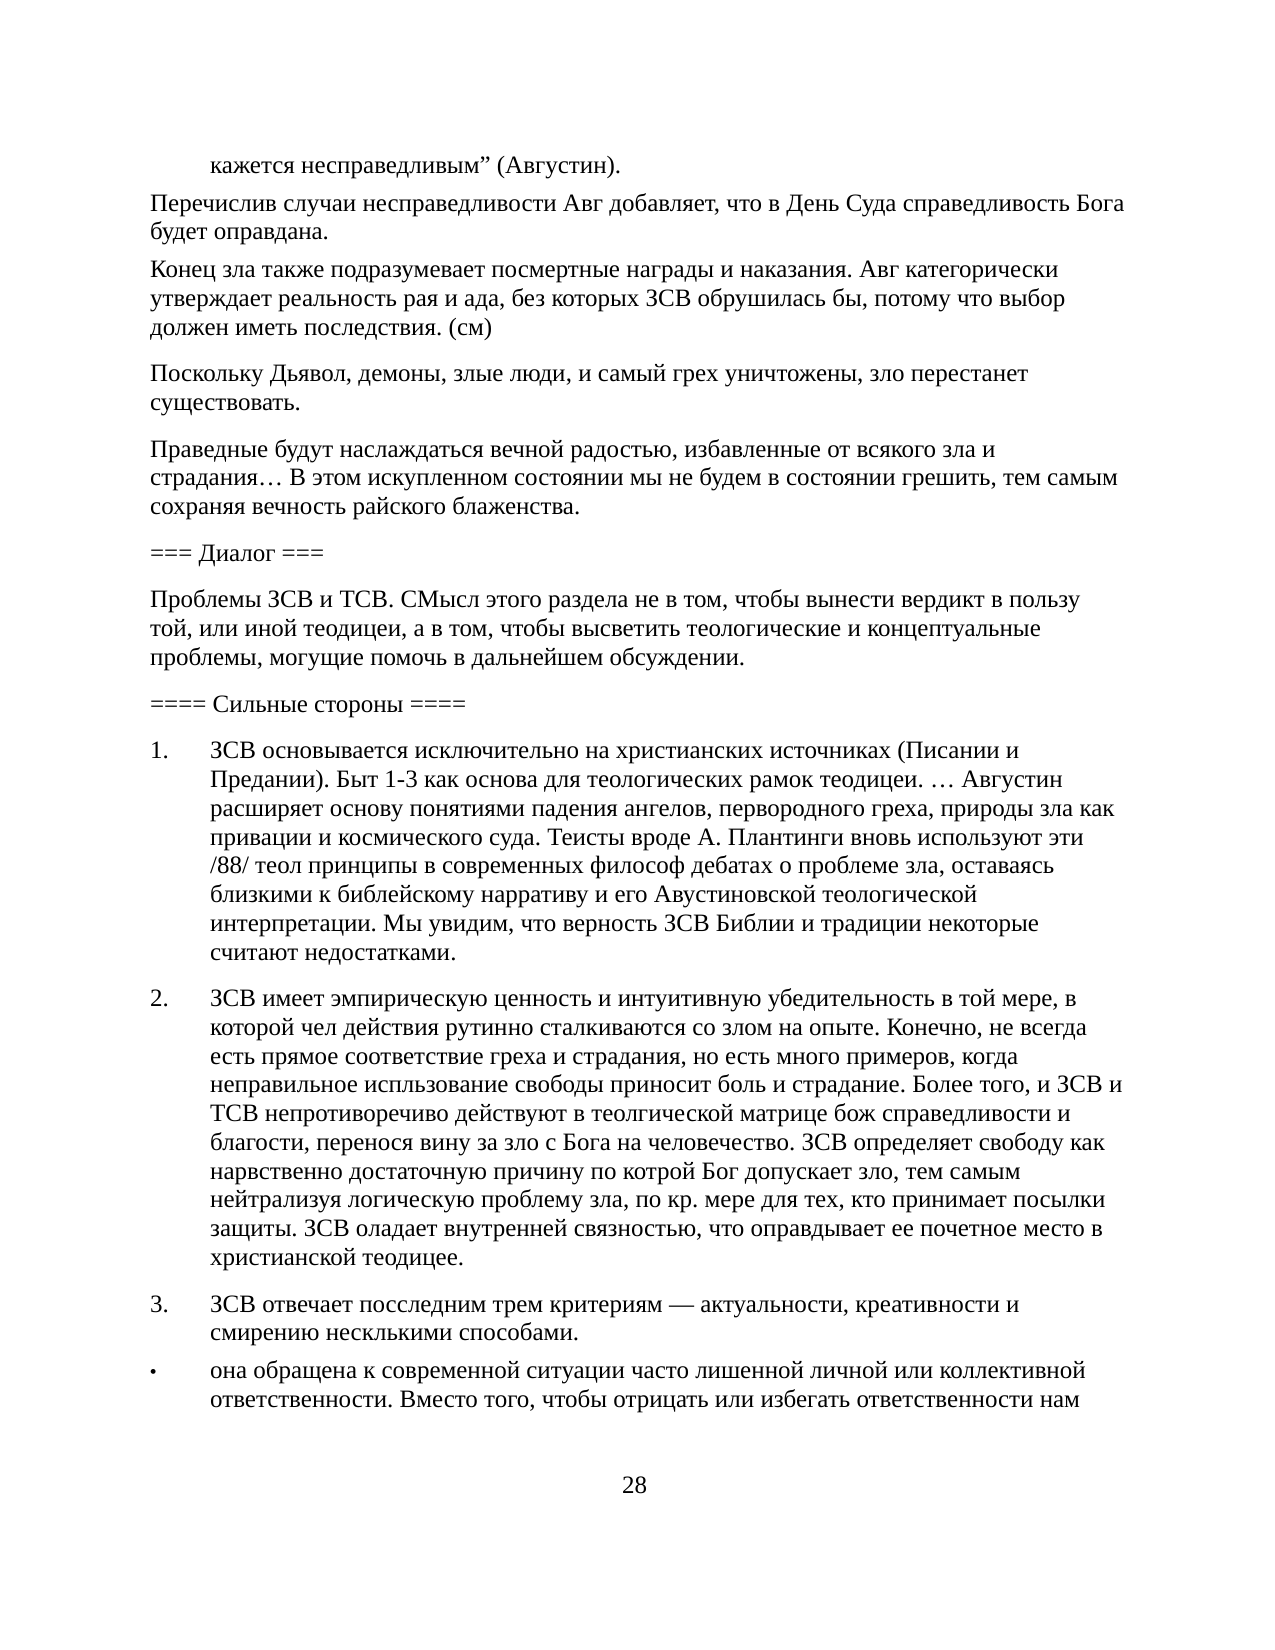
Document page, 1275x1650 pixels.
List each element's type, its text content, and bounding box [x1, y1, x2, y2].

text === Диалог === [150, 538, 1125, 567]
list она обращена к современной ситуации часто лишенной личной или коллективной ответственности. Вместо того, чтобы отрицать или избегать ответственности нам [150, 1355, 1125, 1413]
text Проблемы ЗСВ и ТСВ. СМысл этого раздела не в том, чтобы вынести вердикт в пользу той, или иной теодицеи, а в том, чтобы высветить теологические и концептуальные проблемы, могущие помочь в дальнейшем обсуждении. [150, 584, 1125, 671]
list ЗСВ имеет эмпирическую ценность и интуитивную убедительность в той мере, в которой чел действия рутинно сталкиваются со злом на опыте. Конечно, не всегда есть прямое соответствие греха и страдания, но есть много примеров, когда неправильное испльзование свободы приносит боль и страдание. Более того, и ЗСВ и ТСВ непротиворечиво действуют в теолгической матрице бож справедливости и благости, перенося вину за зло с Бога на человечество. ЗСВ определяет свободу как нарвственно достаточную причину по котрой Бог допускает зло, тем самым нейтрализуя логическую проблему зла, по кр. мере для тех, кто принимает посылки защиты. ЗСВ оладает внутренней связностью, что оправдывает ее почетное место в христианской теодицее. [150, 983, 1125, 1271]
list кажется несправедливым” (Августин). [150, 150, 1125, 179]
text Праведные будут наслаждаться вечной радостью, избавленные от всякого зла и страдания… В этом искупленном состоянии мы не будем в состоянии грешить, тем самым сохраняя вечность райского блаженства. [150, 434, 1125, 520]
text Перечислив случаи несправедливости Авг добавляет, что в День Суда справедливость Бога будет оправдана. [150, 188, 1125, 245]
list ЗСВ основывается исключительно на христианских источниках (Писании и Предании). Быт 1-3 как основа для теологических рамок теодицеи. … Августин расширяет основу понятиями падения ангелов, первородного греха, природы зла как привации и космического суда. Теисты вроде А. Плантинги вновь используют эти /88/ теол принципы в современных философ дебатах о проблеме зла, оставаясь близкими к библейскому нарративу и его Авустиновской теологической интерпретации. Мы увидим, что верность ЗСВ Библии и традиции некоторые считают недостатками. [150, 735, 1125, 965]
text Конец зла также подразумевает посмертные награды и наказания. Авг категорически утверждает реальность рая и ада, без которых ЗСВ обрушилась бы, потому что выбор должен иметь последствия. (см) [150, 254, 1125, 340]
text Поскольку Дьявол, демоны, злые люди, и самый грех уничтожены, зло перестанет существовать. [150, 358, 1125, 416]
text ==== Сильные стороны ==== [150, 689, 1125, 717]
list ЗСВ отвечает посследним трем критериям — актуальности, креативности и смирению несклькими способами. [150, 1289, 1125, 1346]
